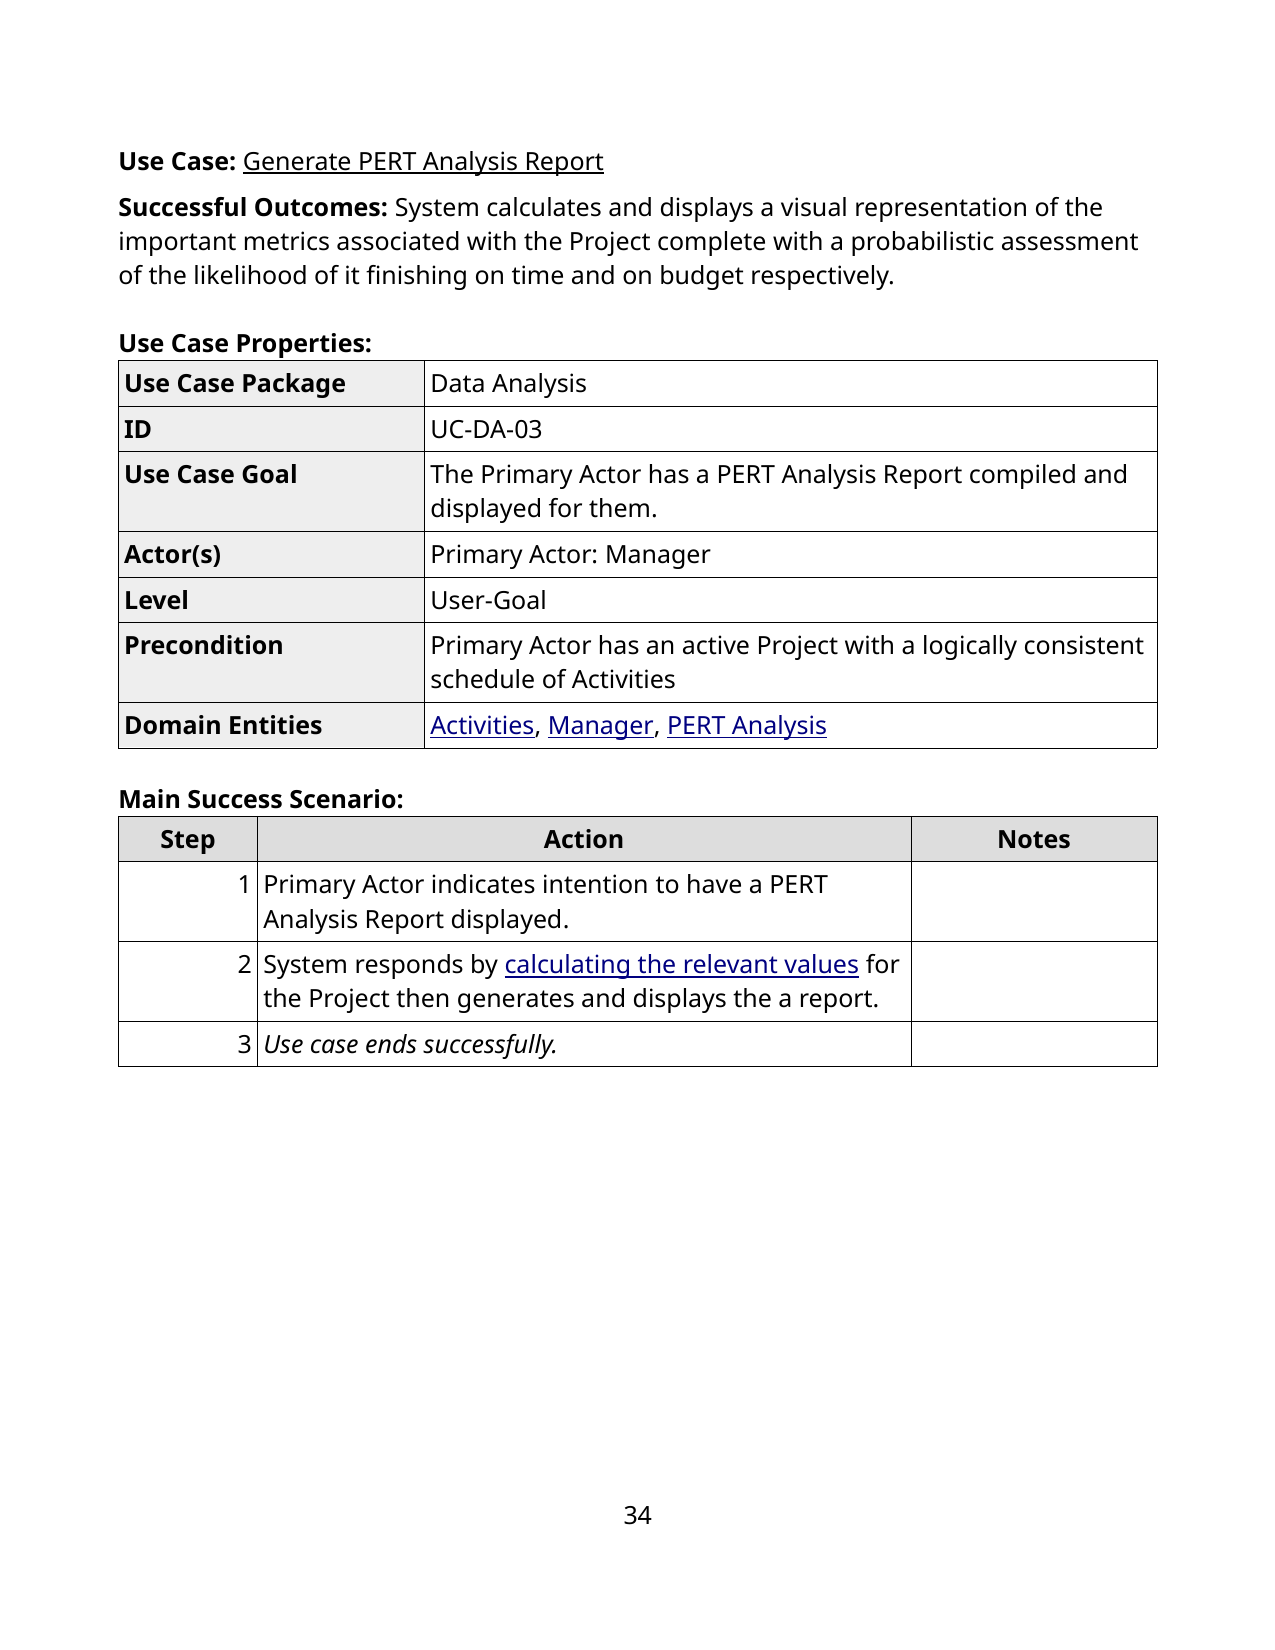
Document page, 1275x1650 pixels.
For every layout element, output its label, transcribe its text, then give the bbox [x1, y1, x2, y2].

table_cell Primary Actor: Manager [425, 532, 1157, 577]
table_cell Domain Entities [119, 703, 424, 747]
table_cell [912, 862, 1157, 941]
table_header Step [119, 817, 257, 861]
subtitle Use Case: Generate PERT Analysis Report [118, 143, 1157, 177]
table_cell Primary Actor has an active Project with a logically consistent schedule of Activities [425, 623, 1157, 702]
table_cell Primary Actor indicates intention to have a PERT Analysis Report displayed. [258, 862, 911, 941]
table_header Data Analysis [425, 361, 1157, 406]
table_header Notes [912, 817, 1157, 861]
table_header Use Case Package [119, 361, 424, 406]
table_cell 1 [119, 862, 257, 941]
table_header Action [258, 817, 911, 861]
table_cell Level [119, 578, 424, 622]
table_cell UC-DA-03 [425, 407, 1157, 451]
table_cell [912, 1022, 1157, 1066]
table_cell Precondition [119, 623, 424, 702]
table_cell 2 [119, 942, 257, 1021]
table_cell [912, 942, 1157, 1021]
table_cell Actor(s) [119, 532, 424, 577]
table_cell Activities, Manager, PERT Analysis [425, 703, 1157, 747]
table_cell Use Case Goal [119, 452, 424, 531]
table_cell The Primary Actor has a PERT Analysis Report compiled and displayed for them. [425, 452, 1157, 531]
table_cell 3 [119, 1022, 257, 1066]
table_cell Use case ends successfully. [258, 1022, 911, 1066]
text Main Success Scenario: [118, 782, 1157, 816]
table_cell User-Goal [425, 578, 1157, 622]
text Successful Outcomes: System calculates and displays a visual representation of the important metrics associated with the Project complete with a probabilistic assessment of the likelihood of it finishing on time and on budget respectively. [118, 190, 1157, 292]
table_cell System responds by calculating the relevant values for the Project then generates and displays the a report. [258, 942, 911, 1021]
text Use Case Properties: [118, 326, 1157, 360]
table_cell ID [119, 407, 424, 451]
